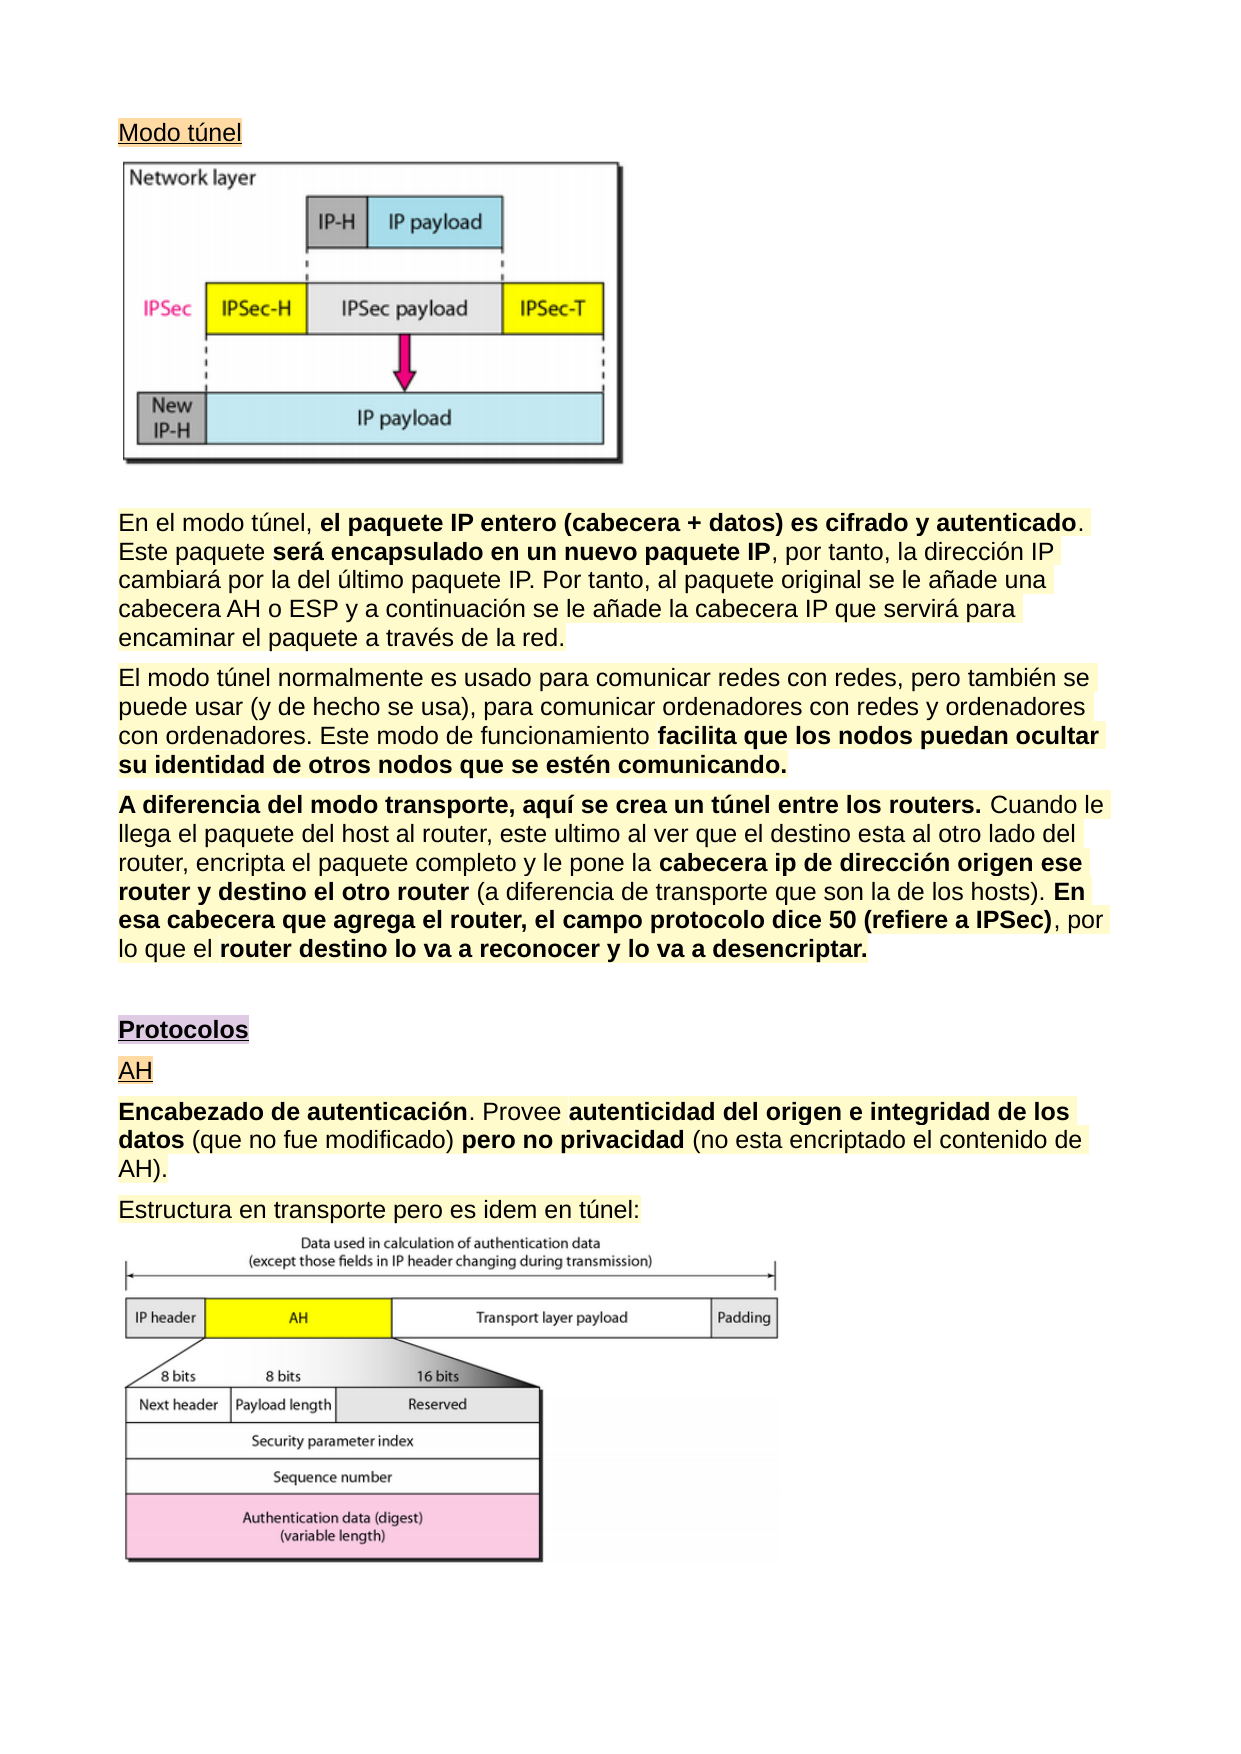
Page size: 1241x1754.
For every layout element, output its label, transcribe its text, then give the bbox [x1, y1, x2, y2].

text Protocolos [118, 1015, 1122, 1044]
picture [122, 1229, 781, 1565]
text Estructura en transporte pero es idem en túnel: [118, 1194, 1122, 1223]
text En el modo túnel, el paquete IP entero (cabecera + datos) es cifrado y autenticado. Este paquete será encapsulado en un nuevo paquete IP, por tanto, la dirección IP cambiará por la del último paquete IP. Por tanto, al paquete original se le añade una cabecera AH o ESP y a continuación se le añade la cabecera IP que servirá para encaminar el paquete a través de la red. [118, 508, 1122, 651]
text Modo túnel [118, 118, 1122, 147]
text A diferencia del modo transporte, aquí se crea un túnel entre los routers. Cuando le llega el paquete del host al router, este ultimo al ver que el destino esta al otro lado del router, encripta el paquete completo y le pone la cabecera ip de dirección origen ese router y destino el otro router (a diferencia de transporte que son la de los hosts). En esa cabecera que agrega el router, el campo protocolo dice 50 (refiere a IPSec), por lo que el router destino lo va a reconocer y lo va a desencriptar. [118, 790, 1122, 963]
text El modo túnel normalmente es usado para comunicar redes con redes, pero también se puede usar (y de hecho se usa), para comunicar ordenadores con redes y ordenadores con ordenadores. Este modo de funcionamiento facilita que los nodos puedan ocultar su identidad de otros nodos que se estén comunicando. [118, 663, 1122, 778]
text AH [118, 1056, 1122, 1084]
picture [123, 159, 628, 467]
text Encabezado de autenticación. Provee autenticidad del origen e integridad de los datos (que no fue modificado) pero no privacidad (no esta encriptado el contenido de AH). [118, 1096, 1122, 1183]
